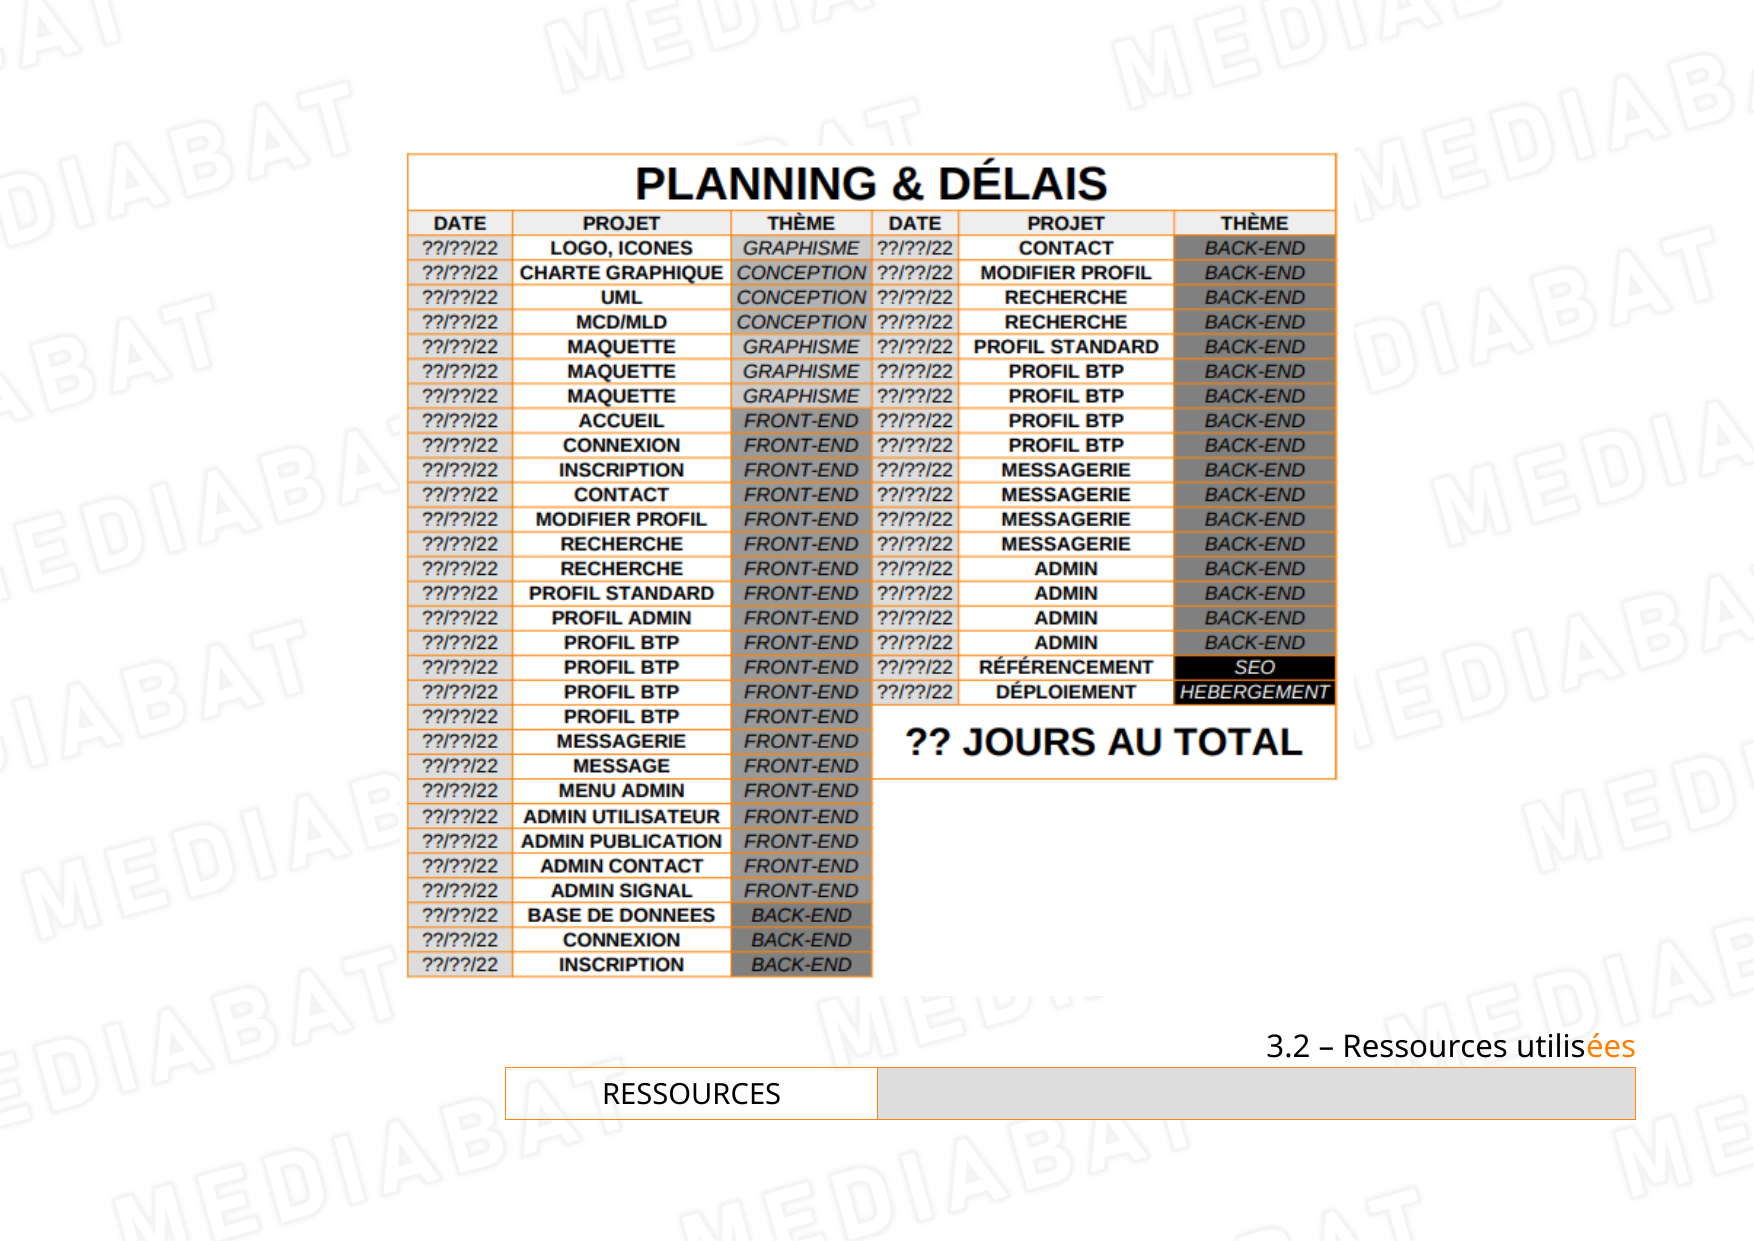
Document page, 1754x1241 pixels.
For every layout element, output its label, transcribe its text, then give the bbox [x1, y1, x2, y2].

picture [0, 0, 1754, 1241]
table_header [878, 1068, 1635, 1119]
table_header RESSOURCES [506, 1068, 877, 1119]
text 3.2 – Ressources utilisées [118, 1024, 1636, 1067]
